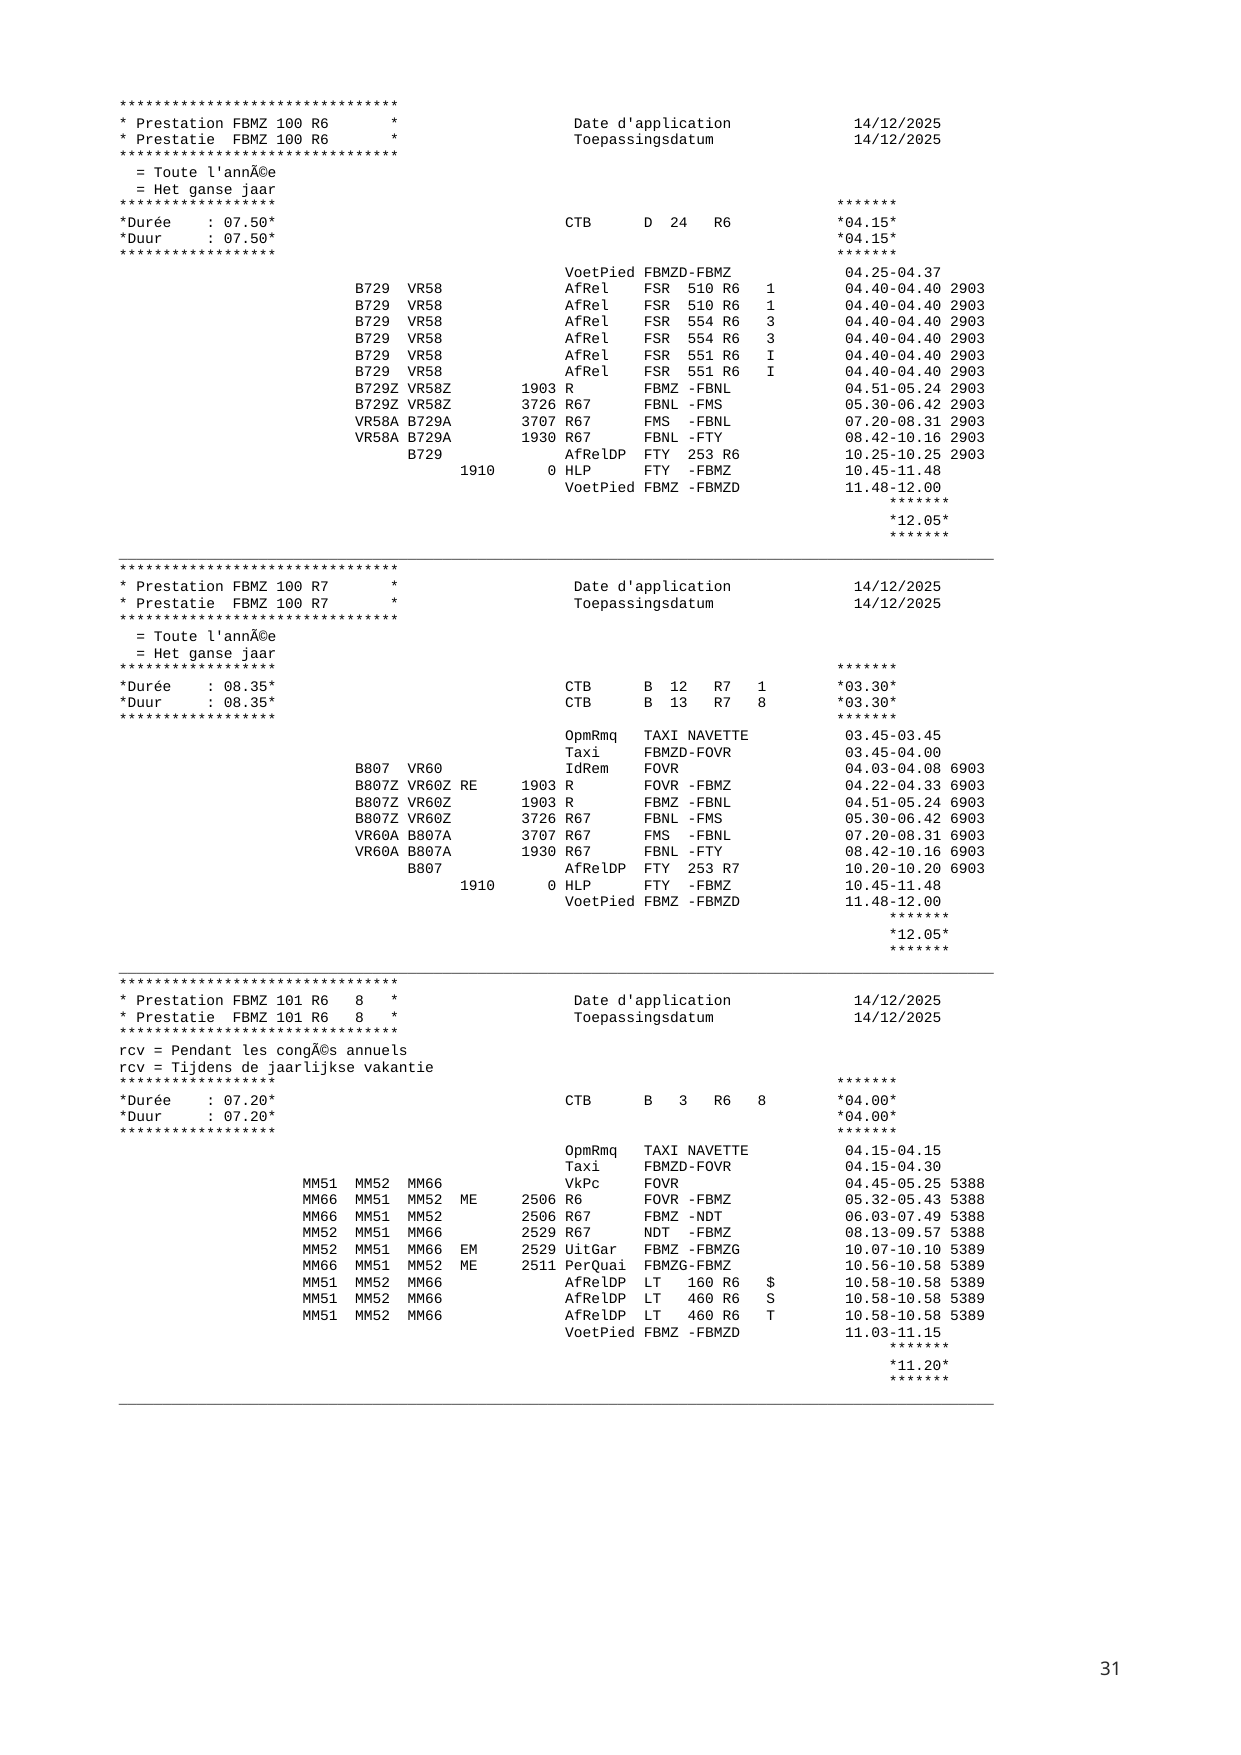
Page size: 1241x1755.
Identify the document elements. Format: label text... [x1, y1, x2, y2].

text ******************************** * Prestation FBMZ 101 R6 8 * Date d'application 14/12/2025 * Prestatie FBMZ 101 R6 8 * Toepassingsdatum 14/12/2025 ******************************** rcv = Pendant les congÃ©s annuels rcv = Tijdens de jaarlijkse vakantie ****************** ******* *Durée : 07.20* CTB B 3 R6 8 *04.00* *Duur : 07.20* *04.00* ****************** ******* OpmRmq TAXI NAVETTE 04.15-04.15 Taxi FBMZD-FOVR 04.15-04.30 MM51 MM52 MM66 VkPc FOVR 04.45-05.25 5388 MM66 MM51 MM52 ME 2506 R6 FOVR -FBMZ 05.32-05.43 5388 MM66 MM51 MM52 2506 R67 FBMZ -NDT 06.03-07.49 5388 MM52 MM51 MM66 2529 R67 NDT -FBMZ 08.13-09.57 5388 MM52 MM51 MM66 EM 2529 UitGar FBMZ -FBMZG 10.07-10.10 5389 MM66 MM51 MM52 ME 2511 PerQuai FBMZG-FBMZ 10.56-10.58 5389 MM51 MM52 MM66 AfRelDP LT 160 R6 $ 10.58-10.58 5389 MM51 MM52 MM66 AfRelDP LT 460 R6 S 10.58-10.58 5389 MM51 MM52 MM66 AfRelDP LT 460 R6 T 10.58-10.58 5389 VoetPied FBMZ -FBMZD 11.03-11.15 ******* *11.20* ******* ____________________________________________________________________________________________________ [119, 977, 1122, 1408]
text ******************************** * Prestation FBMZ 100 R6 * Date d'application 14/12/2025 * Prestatie FBMZ 100 R6 * Toepassingsdatum 14/12/2025 ******************************** = Toute l'annÃ©e = Het ganse jaar ****************** ******* *Durée : 07.50* CTB D 24 R6 *04.15* *Duur : 07.50* *04.15* ****************** ******* VoetPied FBMZD-FBMZ 04.25-04.37 B729 VR58 AfRel FSR 510 R6 1 04.40-04.40 2903 B729 VR58 AfRel FSR 510 R6 1 04.40-04.40 2903 B729 VR58 AfRel FSR 554 R6 3 04.40-04.40 2903 B729 VR58 AfRel FSR 554 R6 3 04.40-04.40 2903 B729 VR58 AfRel FSR 551 R6 I 04.40-04.40 2903 B729 VR58 AfRel FSR 551 R6 I 04.40-04.40 2903 B729Z VR58Z 1903 R FBMZ -FBNL 04.51-05.24 2903 B729Z VR58Z 3726 R67 FBNL -FMS 05.30-06.42 2903 VR58A B729A 3707 R67 FMS -FBNL 07.20-08.31 2903 VR58A B729A 1930 R67 FBNL -FTY 08.42-10.16 2903 B729 AfRelDP FTY 253 R6 10.25-10.25 2903 1910 0 HLP FTY -FBMZ 10.45-11.48 VoetPied FBMZ -FBMZD 11.48-12.00 ******* *12.05* ******* ____________________________________________________________________________________________________ [119, 99, 1122, 563]
text ******************************** * Prestation FBMZ 100 R7 * Date d'application 14/12/2025 * Prestatie FBMZ 100 R7 * Toepassingsdatum 14/12/2025 ******************************** = Toute l'annÃ©e = Het ganse jaar ****************** ******* *Durée : 08.35* CTB B 12 R7 1 *03.30* *Duur : 08.35* CTB B 13 R7 8 *03.30* ****************** ******* OpmRmq TAXI NAVETTE 03.45-03.45 Taxi FBMZD-FOVR 03.45-04.00 B807 VR60 IdRem FOVR 04.03-04.08 6903 B807Z VR60Z RE 1903 R FOVR -FBMZ 04.22-04.33 6903 B807Z VR60Z 1903 R FBMZ -FBNL 04.51-05.24 6903 B807Z VR60Z 3726 R67 FBNL -FMS 05.30-06.42 6903 VR60A B807A 3707 R67 FMS -FBNL 07.20-08.31 6903 VR60A B807A 1930 R67 FBNL -FTY 08.42-10.16 6903 B807 AfRelDP FTY 253 R7 10.20-10.20 6903 1910 0 HLP FTY -FBMZ 10.45-11.48 VoetPied FBMZ -FBMZD 11.48-12.00 ******* *12.05* ******* ____________________________________________________________________________________________________ [119, 563, 1122, 977]
